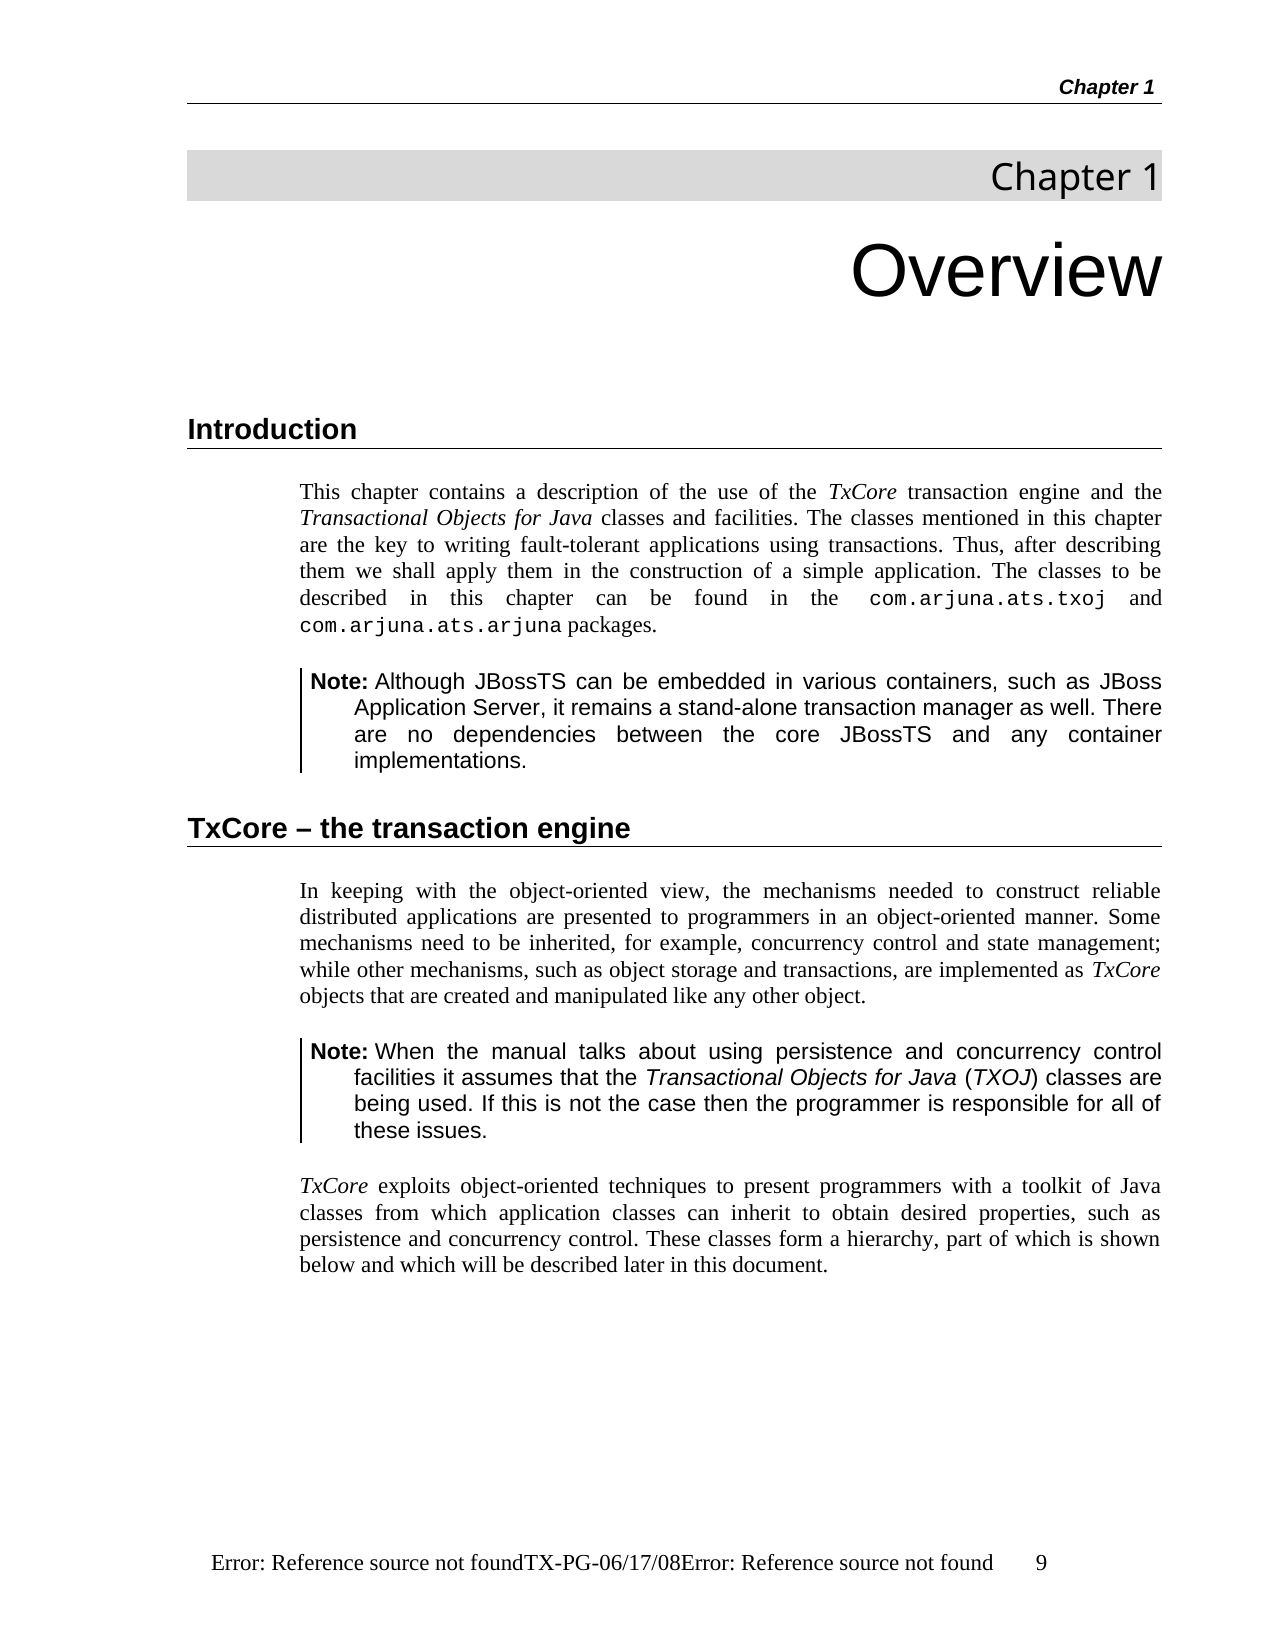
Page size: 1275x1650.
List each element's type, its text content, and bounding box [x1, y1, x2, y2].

text This chapter contains a description of the use of the TxCore transaction engine and the Transactional Objects for Java classes and facilities. The classes mentioned in this chapter are the key to writing fault-tolerant applications using transactions. Thus, after describing them we shall apply them in the construction of a simple application. The classes to be described in this chapter can be found in the com.arjuna.ats.txoj and com.arjuna.ats.arjuna packages. [299, 478, 1162, 639]
subtitle TxCore – the transaction engine [187, 811, 1162, 846]
title Overview [302, 226, 1162, 312]
list When the manual talks about using persistence and concurrency control facilities it assumes that the Transactional Objects for Java (TXOJ) classes are being used. If this is not the case then the programmer is responsible for all of these issues. [302, 1038, 1162, 1143]
text TxCore exploits object-oriented techniques to present programmers with a toolkit of Java classes from which application classes can inherit to obtain desired properties, such as persistence and concurrency control. These classes form a hierarchy, part of which is shown below and which will be described later in this document. [299, 1172, 1162, 1278]
text In keeping with the object-oriented view, the mechanisms needed to construct reliable distributed applications are presented to programmers in an object-oriented manner. Some mechanisms need to be inherited, for example, concurrency control and state management; while other mechanisms, such as object storage and transactions, are implemented as TxCore objects that are created and manipulated like any other object. [299, 877, 1162, 1008]
list Although JBossTS can be embedded in various containers, such as JBoss Application Server, it remains a stand-alone transaction manager as well. There are no dependencies between the core JBossTS and any container implementations. [302, 668, 1162, 773]
subtitle Introduction [187, 412, 1162, 448]
